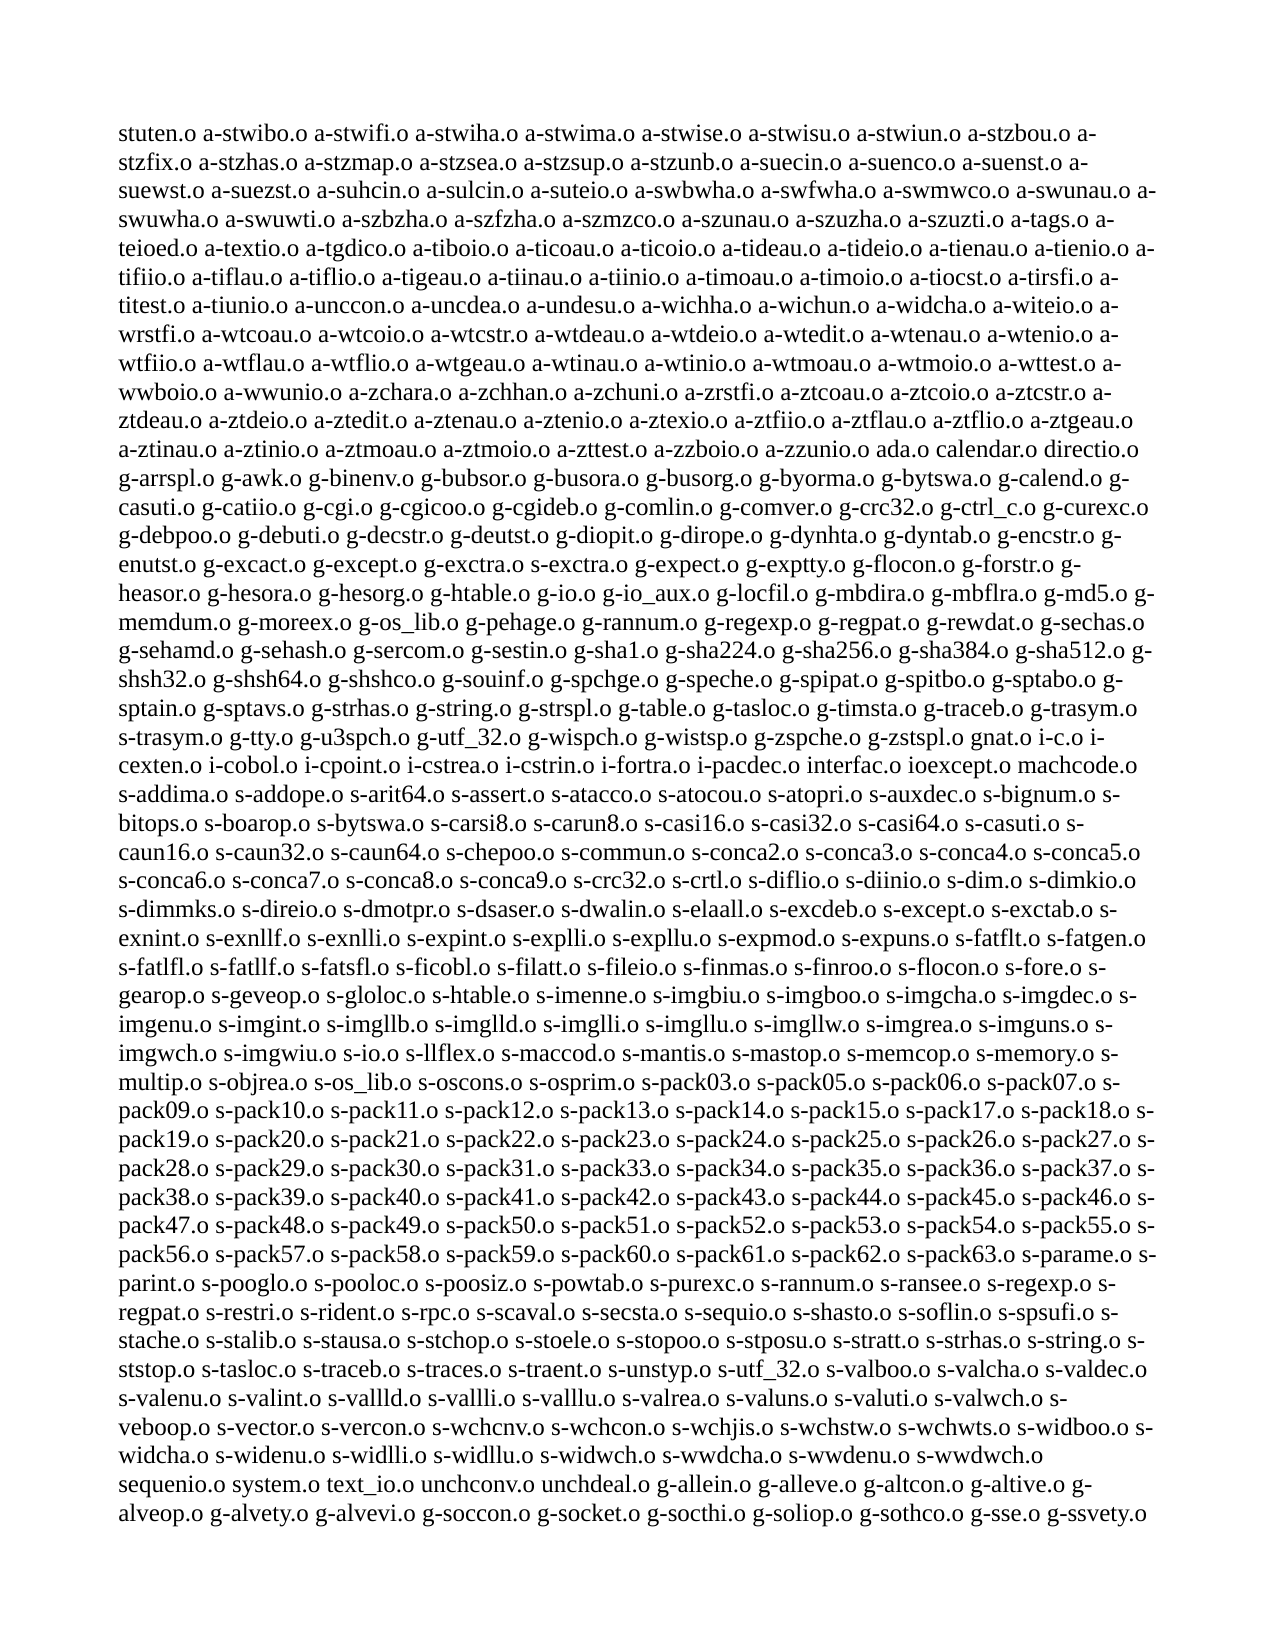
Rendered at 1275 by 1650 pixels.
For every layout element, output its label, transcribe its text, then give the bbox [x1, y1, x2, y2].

text stuten.o a-stwibo.o a-stwifi.o a-stwiha.o a-stwima.o a-stwise.o a-stwisu.o a-stwiun.o a-stzbou.o a-stzfix.o a-stzhas.o a-stzmap.o a-stzsea.o a-stzsup.o a-stzunb.o a-suecin.o a-suenco.o a-suenst.o a-suewst.o a-suezst.o a-suhcin.o a-sulcin.o a-suteio.o a-swbwha.o a-swfwha.o a-swmwco.o a-swunau.o a-swuwha.o a-swuwti.o a-szbzha.o a-szfzha.o a-szmzco.o a-szunau.o a-szuzha.o a-szuzti.o a-tags.o a-teioed.o a-textio.o a-tgdico.o a-tiboio.o a-ticoau.o a-ticoio.o a-tideau.o a-tideio.o a-tienau.o a-tienio.o a-tifiio.o a-tiflau.o a-tiflio.o a-tigeau.o a-tiinau.o a-tiinio.o a-timoau.o a-timoio.o a-tiocst.o a-tirsfi.o a-titest.o a-tiunio.o a-unccon.o a-uncdea.o a-undesu.o a-wichha.o a-wichun.o a-widcha.o a-witeio.o a-wrstfi.o a-wtcoau.o a-wtcoio.o a-wtcstr.o a-wtdeau.o a-wtdeio.o a-wtedit.o a-wtenau.o a-wtenio.o a-wtfiio.o a-wtflau.o a-wtflio.o a-wtgeau.o a-wtinau.o a-wtinio.o a-wtmoau.o a-wtmoio.o a-wttest.o a-wwboio.o a-wwunio.o a-zchara.o a-zchhan.o a-zchuni.o a-zrstfi.o a-ztcoau.o a-ztcoio.o a-ztcstr.o a-ztdeau.o a-ztdeio.o a-ztedit.o a-ztenau.o a-ztenio.o a-ztexio.o a-ztfiio.o a-ztflau.o a-ztflio.o a-ztgeau.o a-ztinau.o a-ztinio.o a-ztmoau.o a-ztmoio.o a-zttest.o a-zzboio.o a-zzunio.o ada.o calendar.o directio.o g-arrspl.o g-awk.o g-binenv.o g-bubsor.o g-busora.o g-busorg.o g-byorma.o g-bytswa.o g-calend.o g-casuti.o g-catiio.o g-cgi.o g-cgicoo.o g-cgideb.o g-comlin.o g-comver.o g-crc32.o g-ctrl_c.o g-curexc.o g-debpoo.o g-debuti.o g-decstr.o g-deutst.o g-diopit.o g-dirope.o g-dynhta.o g-dyntab.o g-encstr.o g-enutst.o g-excact.o g-except.o g-exctra.o s-exctra.o g-expect.o g-exptty.o g-flocon.o g-forstr.o g-heasor.o g-hesora.o g-hesorg.o g-htable.o g-io.o g-io_aux.o g-locfil.o g-mbdira.o g-mbflra.o g-md5.o g-memdum.o g-moreex.o g-os_lib.o g-pehage.o g-rannum.o g-regexp.o g-regpat.o g-rewdat.o g-sechas.o g-sehamd.o g-sehash.o g-sercom.o g-sestin.o g-sha1.o g-sha224.o g-sha256.o g-sha384.o g-sha512.o g-shsh32.o g-shsh64.o g-shshco.o g-souinf.o g-spchge.o g-speche.o g-spipat.o g-spitbo.o g-sptabo.o g-sptain.o g-sptavs.o g-strhas.o g-string.o g-strspl.o g-table.o g-tasloc.o g-timsta.o g-traceb.o g-trasym.o s-trasym.o g-tty.o g-u3spch.o g-utf_32.o g-wispch.o g-wistsp.o g-zspche.o g-zstspl.o gnat.o i-c.o i-cexten.o i-cobol.o i-cpoint.o i-cstrea.o i-cstrin.o i-fortra.o i-pacdec.o interfac.o ioexcept.o machcode.o s-addima.o s-addope.o s-arit64.o s-assert.o s-atacco.o s-atocou.o s-atopri.o s-auxdec.o s-bignum.o s-bitops.o s-boarop.o s-bytswa.o s-carsi8.o s-carun8.o s-casi16.o s-casi32.o s-casi64.o s-casuti.o s-caun16.o s-caun32.o s-caun64.o s-chepoo.o s-commun.o s-conca2.o s-conca3.o s-conca4.o s-conca5.o s-conca6.o s-conca7.o s-conca8.o s-conca9.o s-crc32.o s-crtl.o s-diflio.o s-diinio.o s-dim.o s-dimkio.o s-dimmks.o s-direio.o s-dmotpr.o s-dsaser.o s-dwalin.o s-elaall.o s-excdeb.o s-except.o s-exctab.o s-exnint.o s-exnllf.o s-exnlli.o s-expint.o s-explli.o s-expllu.o s-expmod.o s-expuns.o s-fatflt.o s-fatgen.o s-fatlfl.o s-fatllf.o s-fatsfl.o s-ficobl.o s-filatt.o s-fileio.o s-finmas.o s-finroo.o s-flocon.o s-fore.o s-gearop.o s-geveop.o s-gloloc.o s-htable.o s-imenne.o s-imgbiu.o s-imgboo.o s-imgcha.o s-imgdec.o s-imgenu.o s-imgint.o s-imgllb.o s-imglld.o s-imglli.o s-imgllu.o s-imgllw.o s-imgrea.o s-imguns.o s-imgwch.o s-imgwiu.o s-io.o s-llflex.o s-maccod.o s-mantis.o s-mastop.o s-memcop.o s-memory.o s-multip.o s-objrea.o s-os_lib.o s-oscons.o s-osprim.o s-pack03.o s-pack05.o s-pack06.o s-pack07.o s-pack09.o s-pack10.o s-pack11.o s-pack12.o s-pack13.o s-pack14.o s-pack15.o s-pack17.o s-pack18.o s-pack19.o s-pack20.o s-pack21.o s-pack22.o s-pack23.o s-pack24.o s-pack25.o s-pack26.o s-pack27.o s-pack28.o s-pack29.o s-pack30.o s-pack31.o s-pack33.o s-pack34.o s-pack35.o s-pack36.o s-pack37.o s-pack38.o s-pack39.o s-pack40.o s-pack41.o s-pack42.o s-pack43.o s-pack44.o s-pack45.o s-pack46.o s-pack47.o s-pack48.o s-pack49.o s-pack50.o s-pack51.o s-pack52.o s-pack53.o s-pack54.o s-pack55.o s-pack56.o s-pack57.o s-pack58.o s-pack59.o s-pack60.o s-pack61.o s-pack62.o s-pack63.o s-parame.o s-parint.o s-pooglo.o s-pooloc.o s-poosiz.o s-powtab.o s-purexc.o s-rannum.o s-ransee.o s-regexp.o s-regpat.o s-restri.o s-rident.o s-rpc.o s-scaval.o s-secsta.o s-sequio.o s-shasto.o s-soflin.o s-spsufi.o s-stache.o s-stalib.o s-stausa.o s-stchop.o s-stoele.o s-stopoo.o s-stposu.o s-stratt.o s-strhas.o s-string.o s-ststop.o s-tasloc.o s-traceb.o s-traces.o s-traent.o s-unstyp.o s-utf_32.o s-valboo.o s-valcha.o s-valdec.o s-valenu.o s-valint.o s-vallld.o s-vallli.o s-valllu.o s-valrea.o s-valuns.o s-valuti.o s-valwch.o s-veboop.o s-vector.o s-vercon.o s-wchcnv.o s-wchcon.o s-wchjis.o s-wchstw.o s-wchwts.o s-widboo.o s-widcha.o s-widenu.o s-widlli.o s-widllu.o s-widwch.o s-wwdcha.o s-wwdenu.o s-wwdwch.o sequenio.o system.o text_io.o unchconv.o unchdeal.o g-allein.o g-alleve.o g-altcon.o g-altive.o g-alveop.o g-alvety.o g-alvevi.o g-soccon.o g-socket.o g-socthi.o g-soliop.o g-sothco.o g-sse.o g-ssvety.o [118, 118, 1157, 1527]
